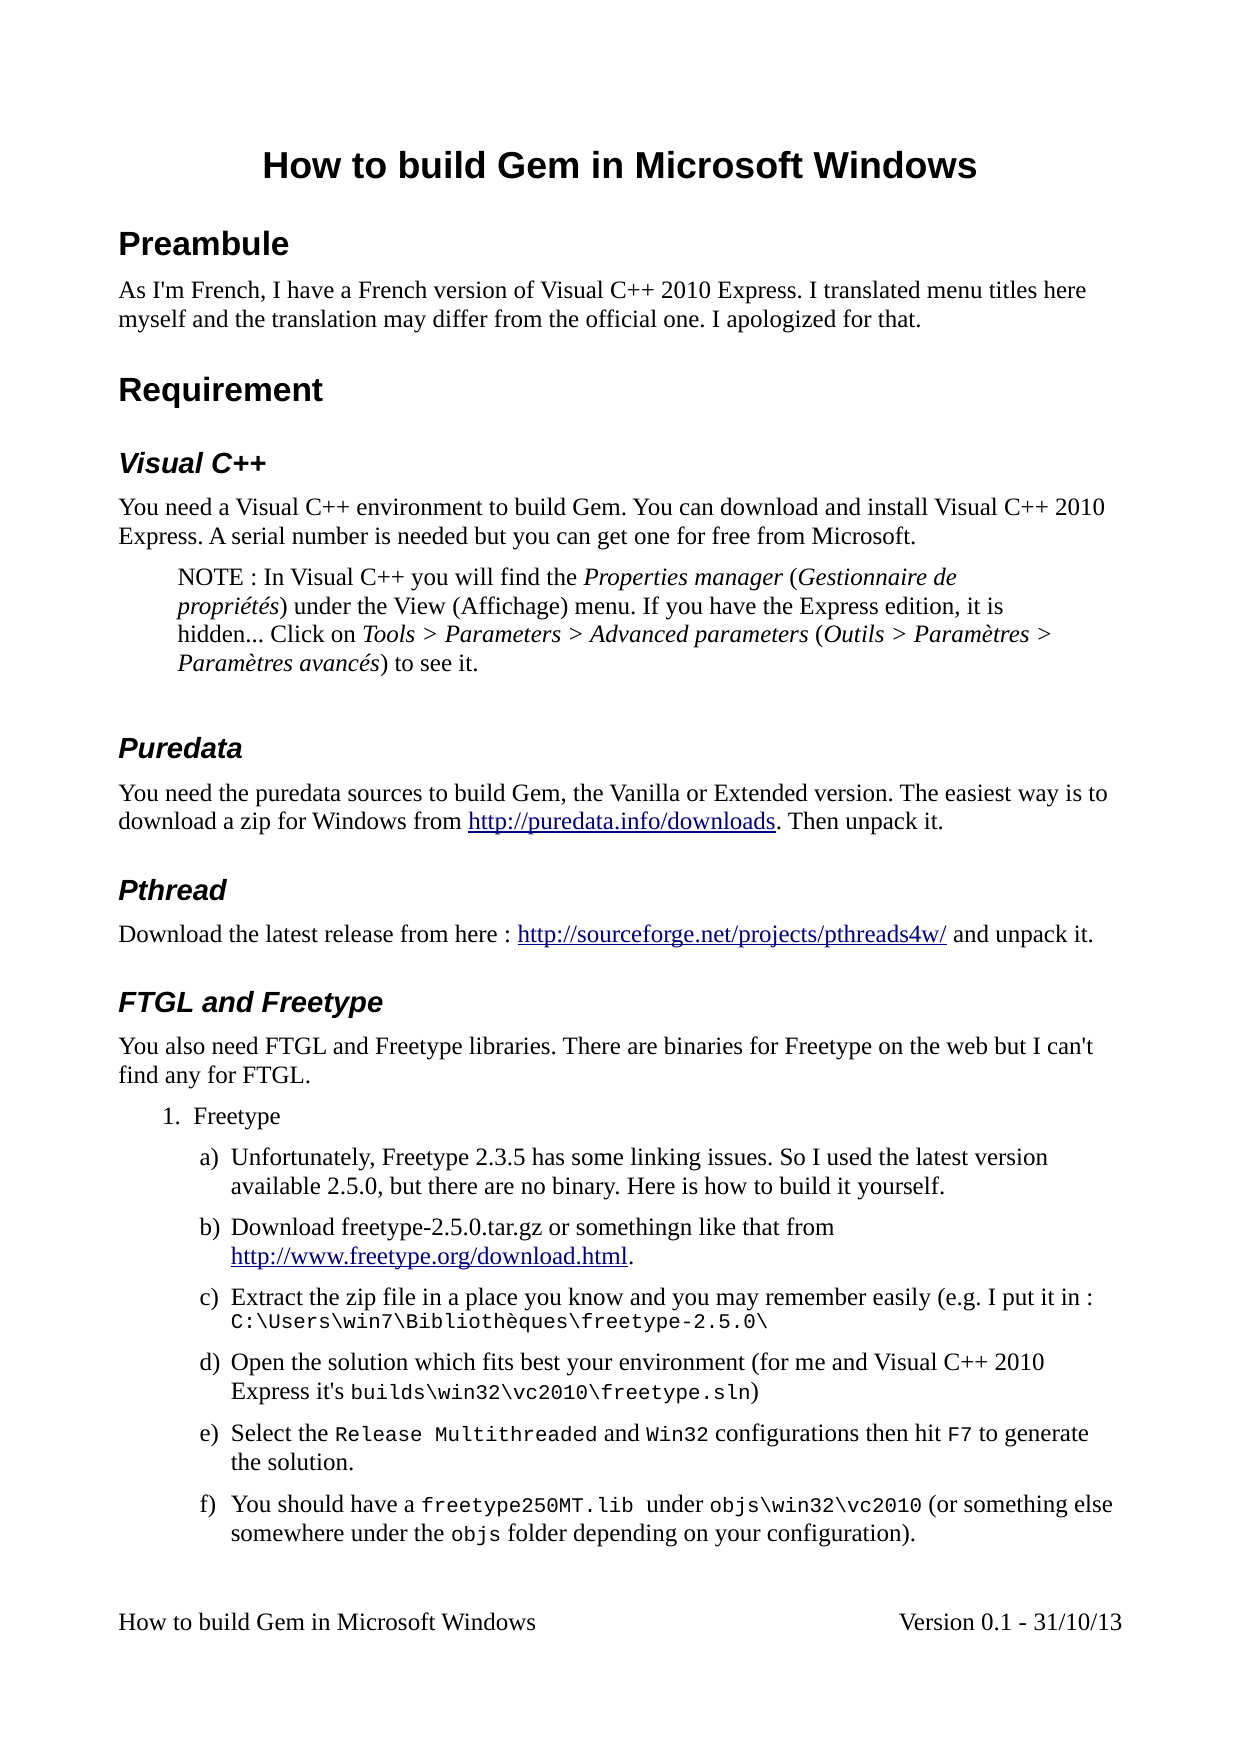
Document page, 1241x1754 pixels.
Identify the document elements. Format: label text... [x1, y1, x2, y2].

subtitle FTGL and Freetype [118, 985, 1122, 1018]
subtitle Puredata [118, 732, 1122, 765]
list Download freetype-2.5.0.tar.gz or somethingn like that from http://www.freetype.org/download.html. [193, 1212, 1122, 1270]
list Open the solution which fits best your environment (for me and Visual C++ 2010 Express it's builds\win32\vc2010\freetype.sln) [193, 1347, 1122, 1405]
list Freetype [156, 1101, 1122, 1130]
text Download the latest release from here : http://sourceforge.net/projects/pthreads4w/ and unpack it. [118, 919, 1122, 947]
text You also need FTGL and Freetype libraries. There are binaries for Freetype on the web but I can't find any for FTGL. [118, 1031, 1122, 1088]
subtitle Visual C++ [118, 446, 1122, 479]
text NOTE : In Visual C++ you will find the Properties manager (Gestionnaire de propriétés) under the View (Affichage) menu. If you have the Express edition, it is hidden... Click on Tools > Parameters > Advanced parameters (Outils > Paramètres > Paramètres avancés) to see it. [177, 562, 1063, 677]
list Select the Release Multithreaded and Win32 configurations then hit F7 to generate the solution. [193, 1418, 1122, 1476]
text You need the puredata sources to build Gem, the Vanilla or Extended version. The easiest way is to download a zip for Windows from http://puredata.info/downloads. Then unpack it. [118, 778, 1122, 835]
list You should have a freetype250MT.lib under objs\win32\vc2010 (or something else somewhere under the objs folder depending on your configuration). [193, 1489, 1122, 1548]
text As I'm French, I have a French version of Visual C++ 2010 Express. I translated menu titles here myself and the translation may differ from the official one. I apologized for that. [118, 275, 1122, 332]
subtitle Pthread [118, 873, 1122, 906]
title How to build Gem in Microsoft Windows [118, 143, 1122, 186]
text You need a Visual C++ environment to build Gem. You can download and install Visual C++ 2010 Express. A serial number is needed but you can get one for free from Microsoft. [118, 492, 1122, 549]
list Extract the zip file in a place you know and you may remember easily (e.g. I put it in : C:\Users\win7\Bibliothèques\freetype-2.5.0\ [193, 1282, 1122, 1334]
subtitle Preambule [118, 224, 1122, 262]
subtitle Requirement [118, 370, 1122, 408]
list Unfortunately, Freetype 2.3.5 has some linking issues. So I used the latest version available 2.5.0, but there are no binary. Here is how to build it yourself. [193, 1142, 1122, 1200]
